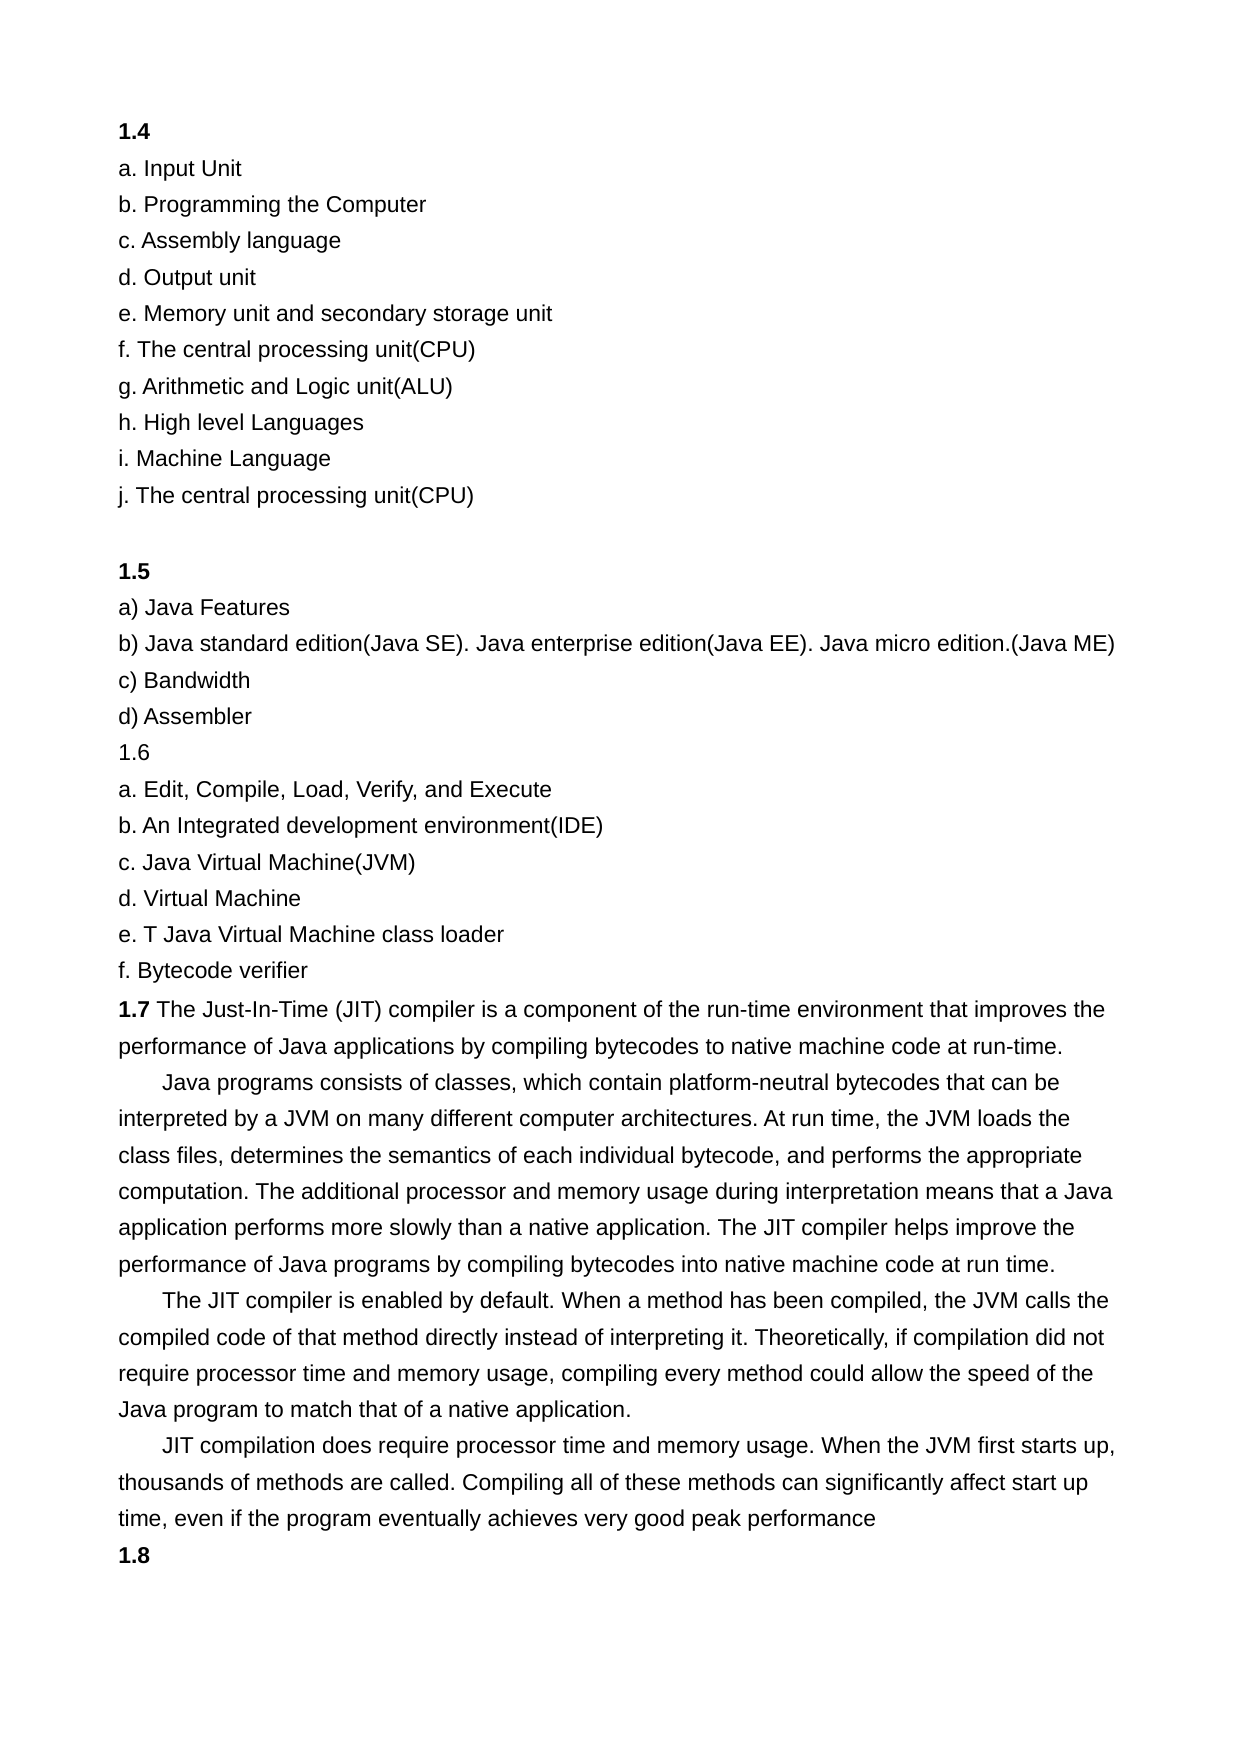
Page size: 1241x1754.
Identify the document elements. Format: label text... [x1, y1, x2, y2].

text d. Output unit [118, 263, 1122, 290]
text 1.6 [118, 739, 1122, 766]
text 1.4 [118, 118, 1122, 144]
text f. Bytecode verifier [118, 957, 1122, 984]
text a. Edit, Compile, Load, Verify, and Execute [118, 776, 1122, 802]
text JIT compilation does require processor time and memory usage. When the JVM first starts up, thousands of methods are called. Compiling all of these methods can significantly affect start up time, even if the program eventually achieves very good peak performance [118, 1432, 1122, 1532]
text g. Arithmetic and Logic unit(ALU) [118, 373, 1122, 399]
text 1.7 The Just-In-Time (JIT) compiler is a component of the run-time environment that improves the performance of Java applications by compiling bytecodes to native machine code at run-time. [118, 994, 1122, 1059]
text d) Assembler [118, 703, 1122, 729]
text d. Virtual Machine [118, 885, 1122, 911]
text b) Java standard edition(Java SE). Java enterprise edition(Java EE). Java micro edition.(Java ME) [118, 630, 1122, 657]
text b. Programming the Computer [118, 191, 1122, 217]
text e. Memory unit and secondary storage unit [118, 300, 1122, 326]
text e. T Java Virtual Machine class loader [118, 921, 1122, 947]
text The JIT compiler is enabled by default. When a method has been compiled, the JVM calls the compiled code of that method directly instead of interpreting it. Theoretically, if compilation did not require processor time and memory usage, compiling every method could allow the speed of the Java program to match that of a native application. [118, 1287, 1122, 1422]
text i. Machine Language [118, 445, 1122, 472]
text c. Assembly language [118, 227, 1122, 253]
text a) Java Features [118, 594, 1122, 620]
text c) Bandwidth [118, 667, 1122, 693]
text 1.8 [118, 1542, 1122, 1568]
text 1.5 [118, 558, 1122, 584]
text b. An Integrated development environment(IDE) [118, 812, 1122, 838]
text c. Java Virtual Machine(JVM) [118, 848, 1122, 875]
text a. Input Unit [118, 154, 1122, 181]
text Java programs consists of classes, which contain platform-neutral bytecodes that can be interpreted by a JVM on many different computer architectures. At run time, the JVM loads the class files, determines the semantics of each individual bytecode, and performs the appropriate computation. The additional processor and memory usage during interpretation means that a Java application performs more slowly than a native application. The JIT compiler helps improve the performance of Java programs by compiling bytecodes into native machine code at run time. [118, 1069, 1122, 1277]
text j. The central processing unit(CPU) [118, 482, 1122, 508]
text h. High level Languages [118, 409, 1122, 435]
text f. The central processing unit(CPU) [118, 336, 1122, 363]
